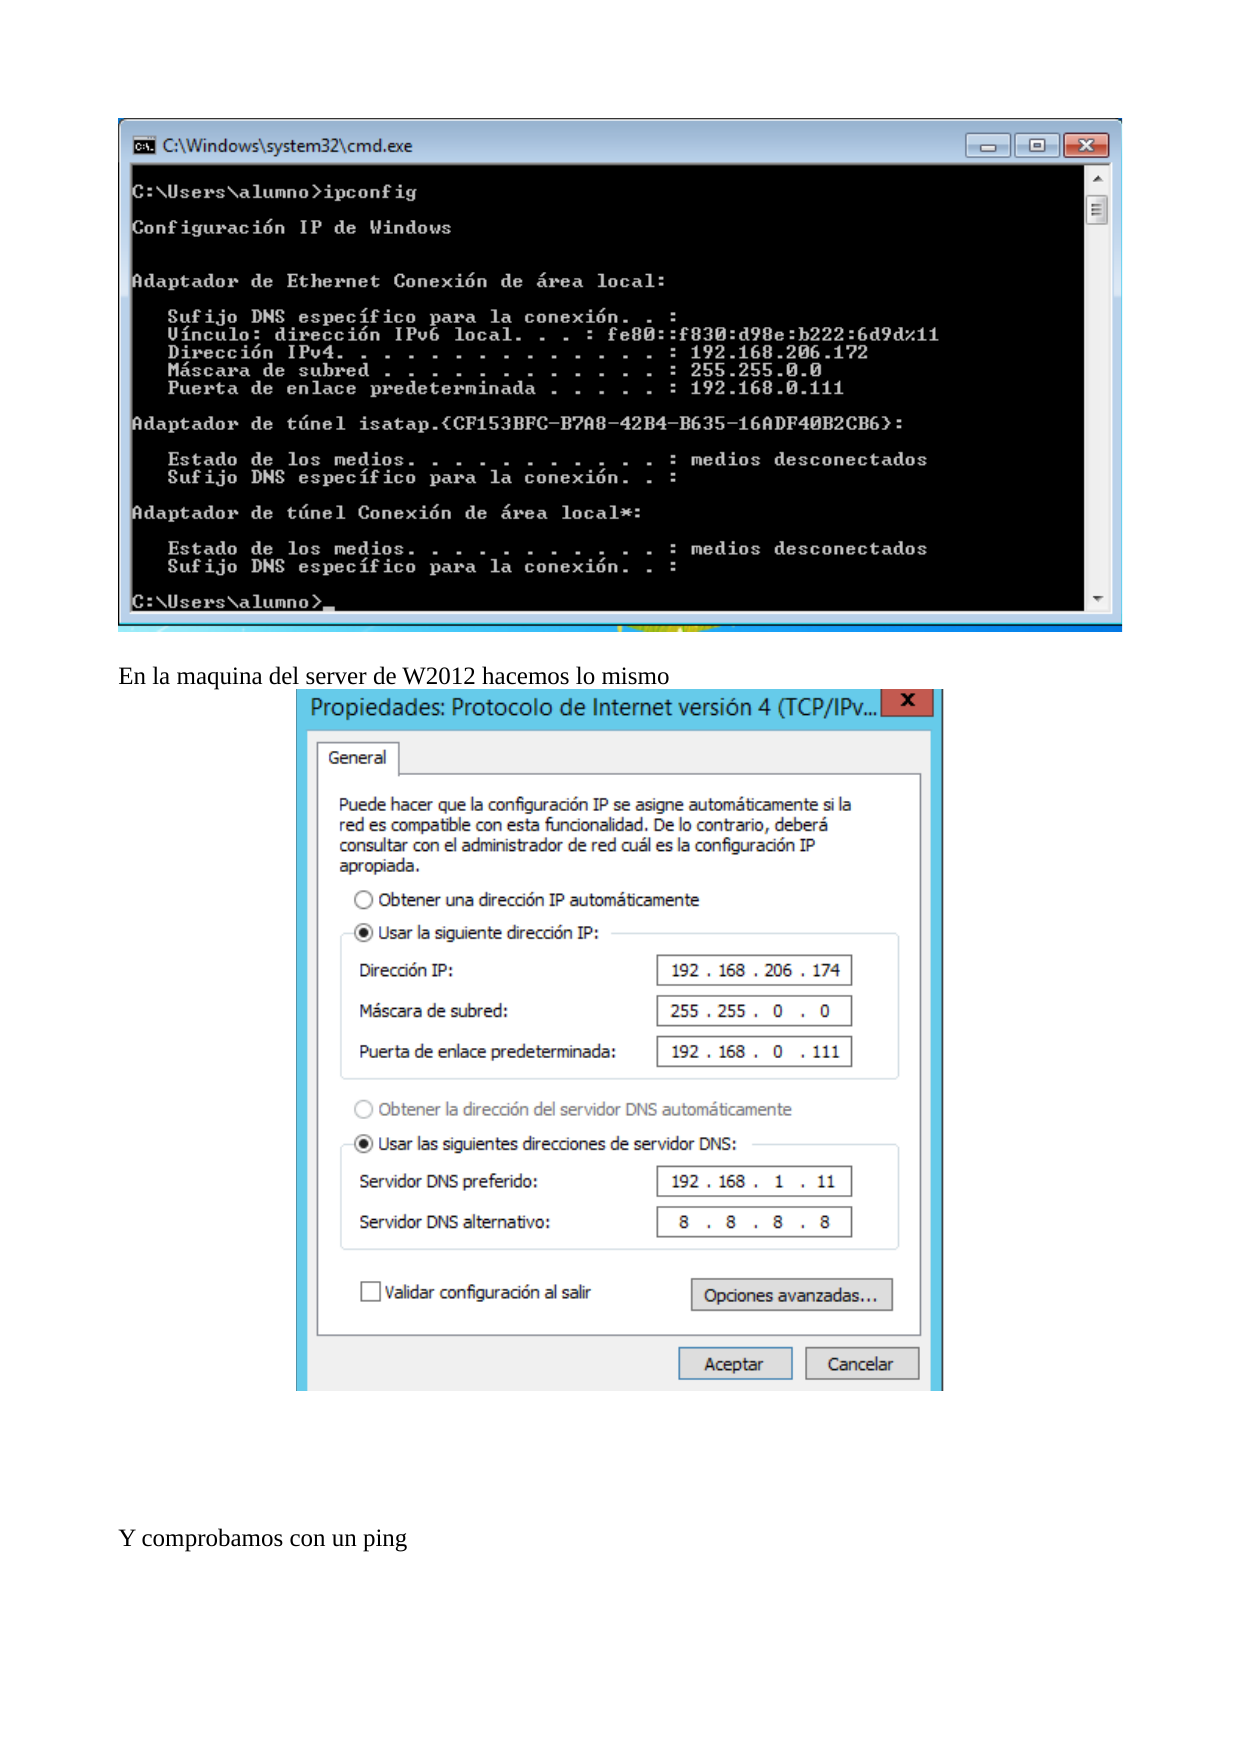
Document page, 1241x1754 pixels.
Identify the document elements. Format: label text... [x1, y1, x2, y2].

picture [296, 689, 945, 1391]
picture [118, 118, 1123, 632]
text En la maquina del server de W2012 hacemos lo mismo [118, 661, 1122, 689]
text Y comprobamos con un ping [118, 1523, 1122, 1552]
